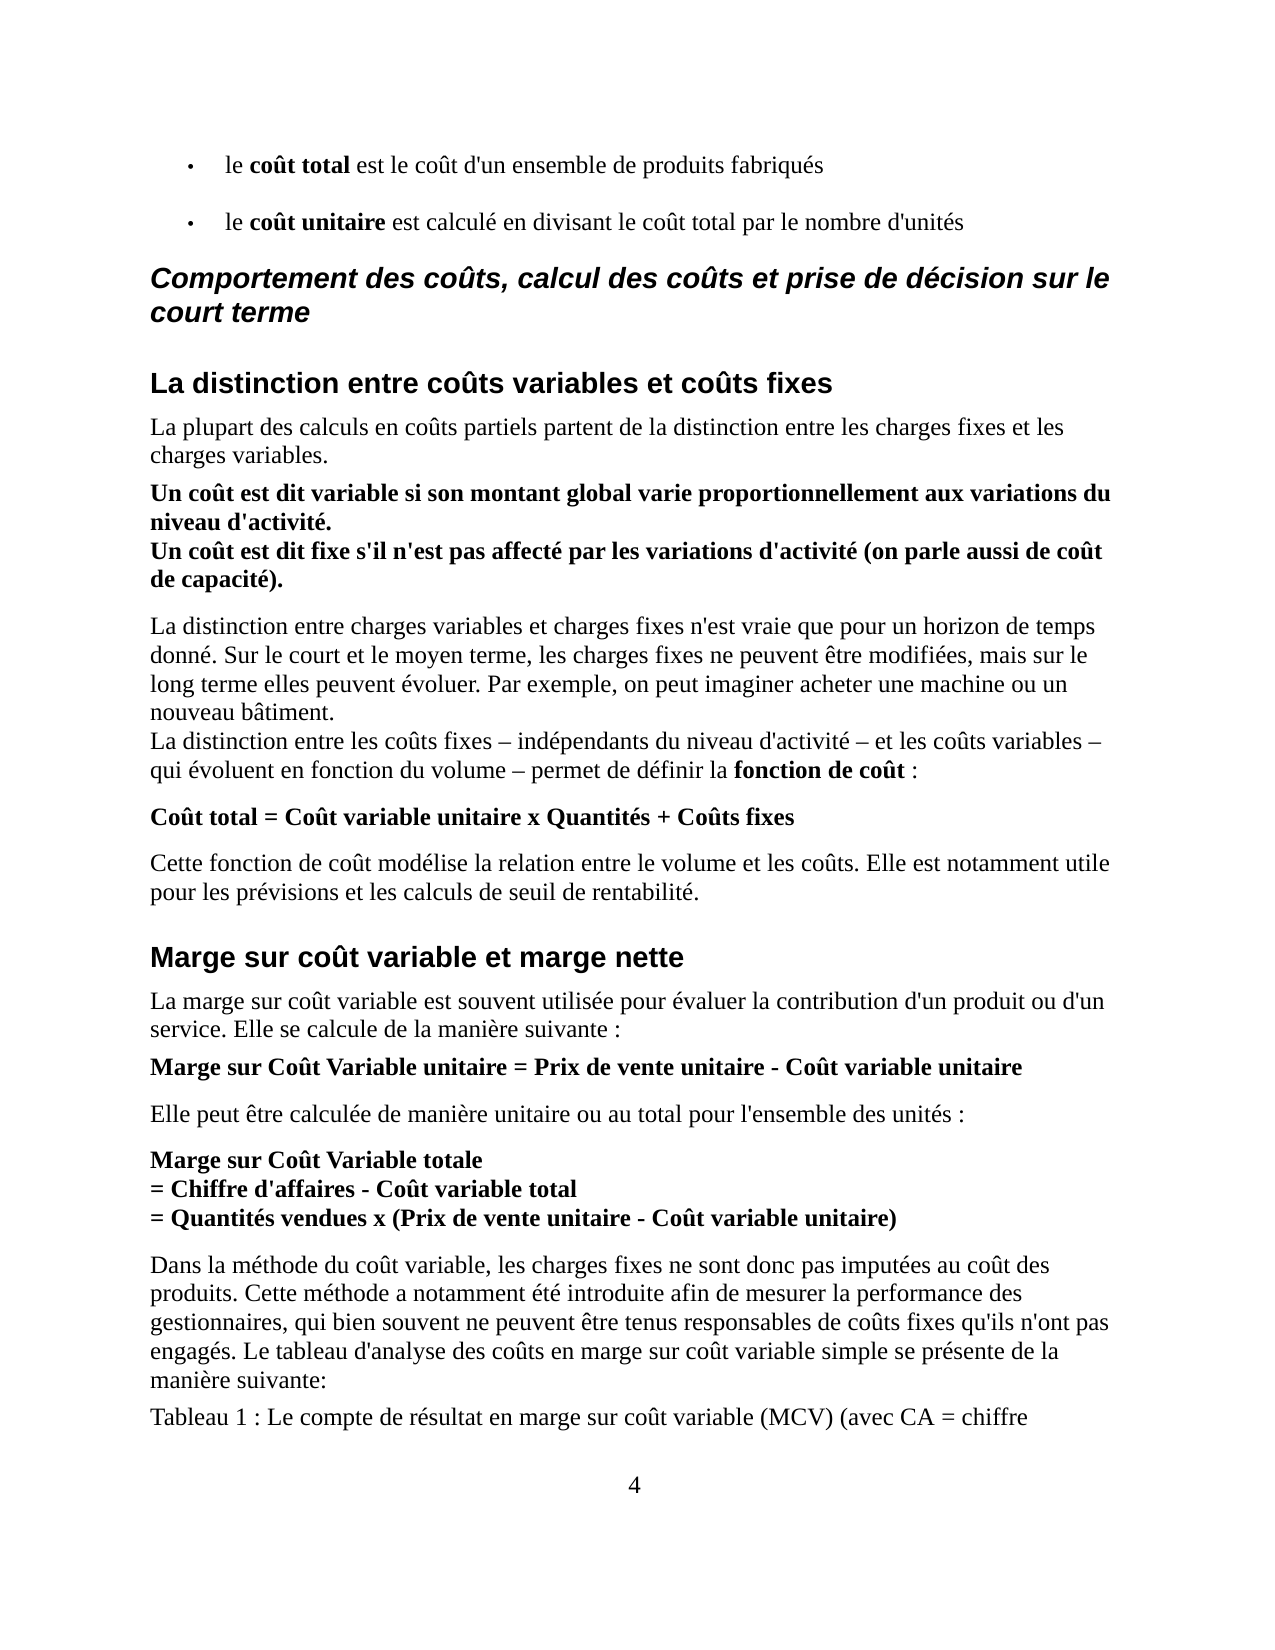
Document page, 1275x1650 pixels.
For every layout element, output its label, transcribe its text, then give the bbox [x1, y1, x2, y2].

list le coût total est le coût d'un ensemble de produits fabriqués [187, 150, 1125, 207]
text Coût total = Coût variable unitaire x Quantités + Coûts fixes [150, 802, 1125, 830]
text Marge sur Coût Variable unitaire = Prix de vente unitaire - Coût variable unitaire [150, 1052, 1125, 1081]
text Tableau 1 : Le compte de résultat en marge sur coût variable (MCV) (avec CA = chiffre [150, 1402, 1125, 1431]
text Un coût est dit variable si son montant global varie proportionnellement aux variations du niveau d'activité. Un coût est dit fixe s'il n'est pas affecté par les variations d'activité (on parle aussi de coût de capacité). [150, 478, 1125, 593]
text La marge sur coût variable est souvent utilisée pour évaluer la contribution d'un produit ou d'un service. Elle se calcule de la manière suivante : [150, 986, 1125, 1043]
text Elle peut être calculée de manière unitaire ou au total pour l'ensemble des unités : [150, 1099, 1125, 1128]
text La plupart des calculs en coûts partiels partent de la distinction entre les charges fixes et les charges variables. [150, 412, 1125, 469]
subtitle La distinction entre coûts variables et coûts fixes [150, 366, 1125, 399]
text Dans la méthode du coût variable, les charges fixes ne sont donc pas imputées au coût des produits. Cette méthode a notamment été introduite afin de mesurer la performance des gestionnaires, qui bien souvent ne peuvent être tenus responsables de coûts fixes qu'ils n'ont pas engagés. Le tableau d'analyse des coûts en marge sur coût variable simple se présente de la manière suivante: [150, 1250, 1125, 1393]
subtitle Marge sur coût variable et marge nette [150, 940, 1125, 973]
text La distinction entre charges variables et charges fixes n'est vraie que pour un horizon de temps donné. Sur le court et le moyen terme, les charges fixes ne peuvent être modifiées, mais sur le long terme elles peuvent évoluer. Par exemple, on peut imaginer acheter une machine ou un nouveau bâtiment. La distinction entre les coûts fixes – indépendants du niveau d'activité – et les coûts variables – qui évoluent en fonction du volume – permet de définir la fonction de coût : [150, 611, 1125, 784]
list le coût unitaire est calculé en divisant le coût total par le nombre d'unités [187, 207, 1125, 236]
text Marge sur Coût Variable totale = Chiffre d'affaires - Coût variable total = Quantités vendues x (Prix de vente unitaire - Coût variable unitaire) [150, 1146, 1125, 1232]
subtitle Comportement des coûts, calcul des coûts et prise de décision sur le court terme [150, 261, 1125, 328]
text Cette fonction de coût modélise la relation entre le volume et les coûts. Elle est notamment utile pour les prévisions et les calculs de seuil de rentabilité. [150, 848, 1125, 906]
